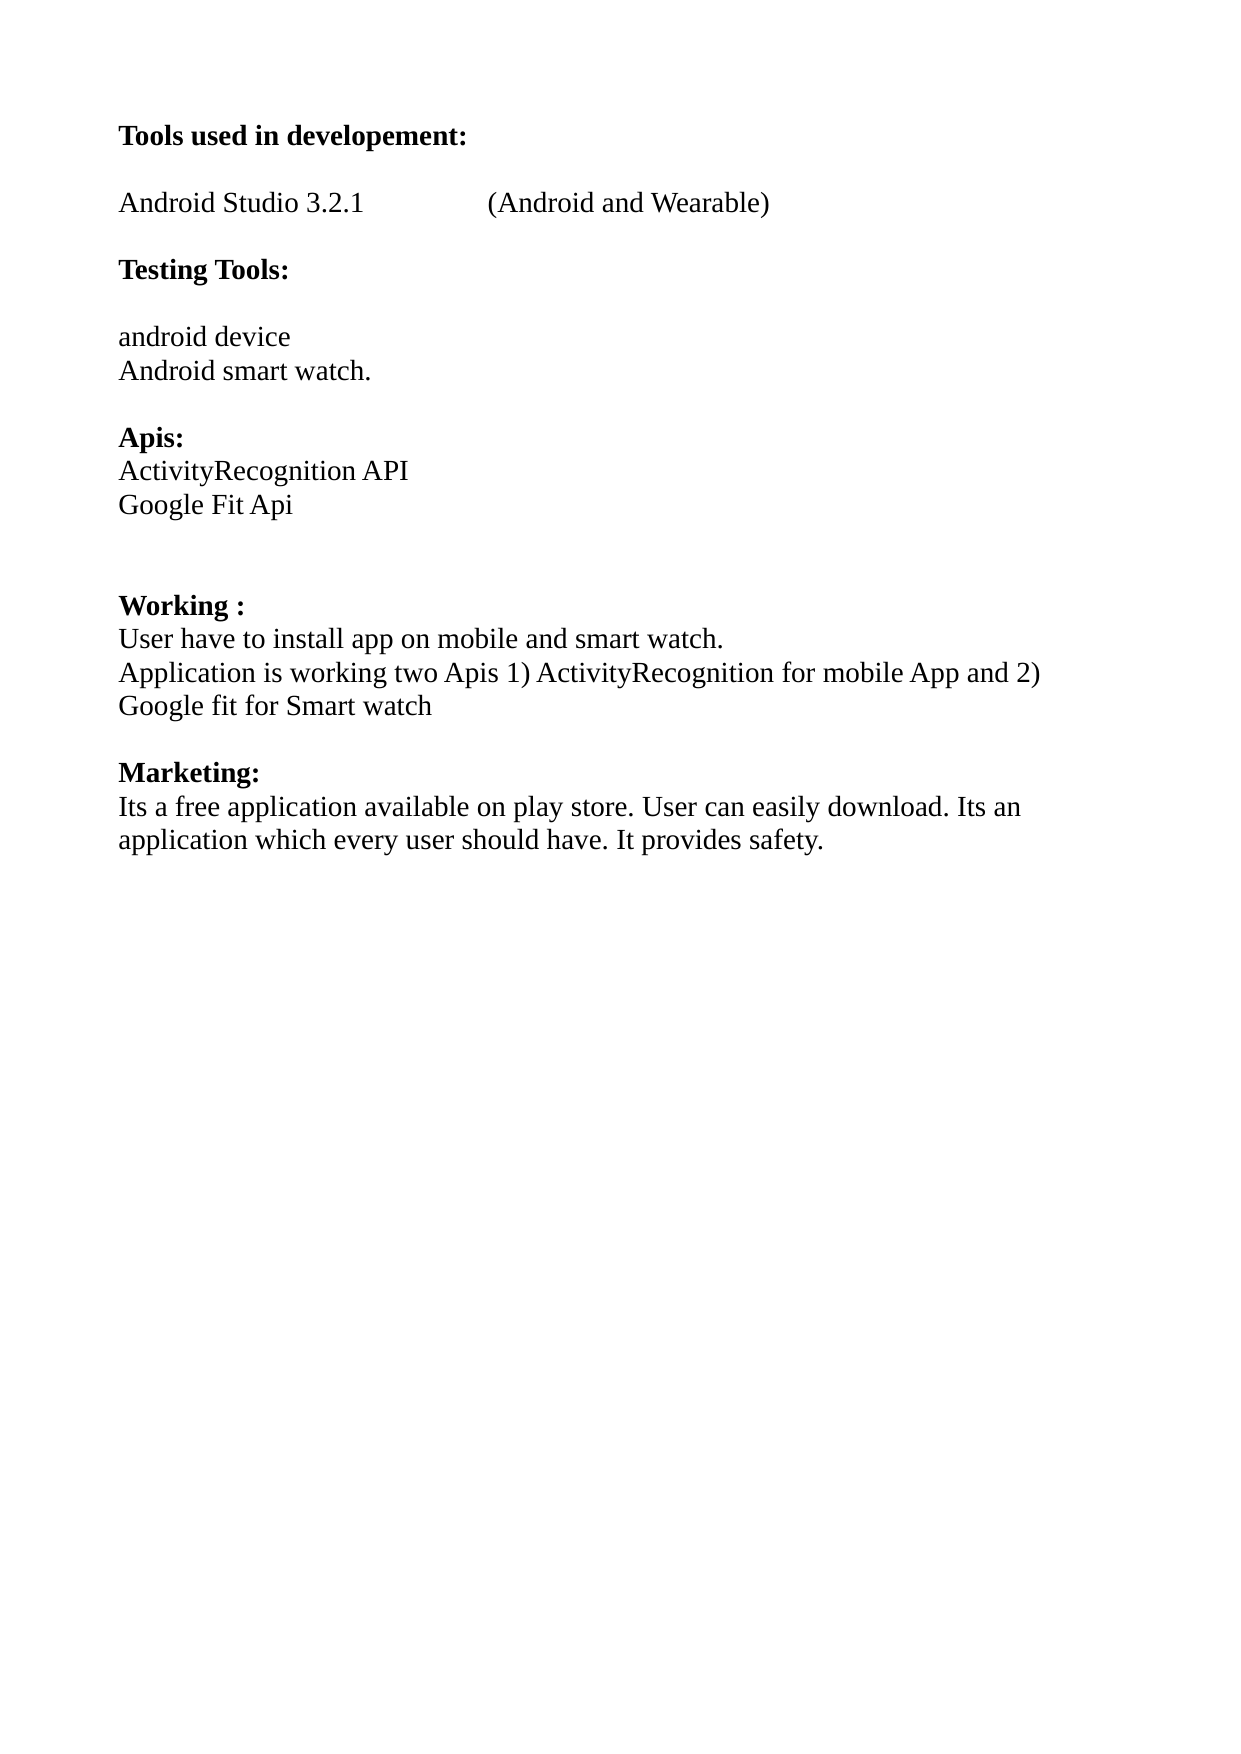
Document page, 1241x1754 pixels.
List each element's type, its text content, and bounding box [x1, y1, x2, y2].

text User have to install app on mobile and smart watch. [118, 621, 1122, 655]
text android device [118, 319, 1122, 353]
text Application is working two Apis 1) ActivityRecognition for mobile App and 2) Google fit for Smart watch [118, 655, 1122, 722]
text Google Fit Api [118, 487, 1122, 521]
text Android Studio 3.2.1 (Android and Wearable) [118, 185, 1122, 219]
text Its a free application available on play store. User can easily download. Its an application which every user should have. It provides safety. [118, 789, 1122, 856]
text Marketing: [118, 755, 1122, 789]
text Apis: [118, 420, 1122, 453]
text ActivityRecognition API [118, 453, 1122, 487]
text Tools used in developement: [118, 118, 1122, 152]
text Testing Tools: [118, 252, 1122, 286]
text Android smart watch. [118, 353, 1122, 386]
text Working : [118, 588, 1122, 621]
